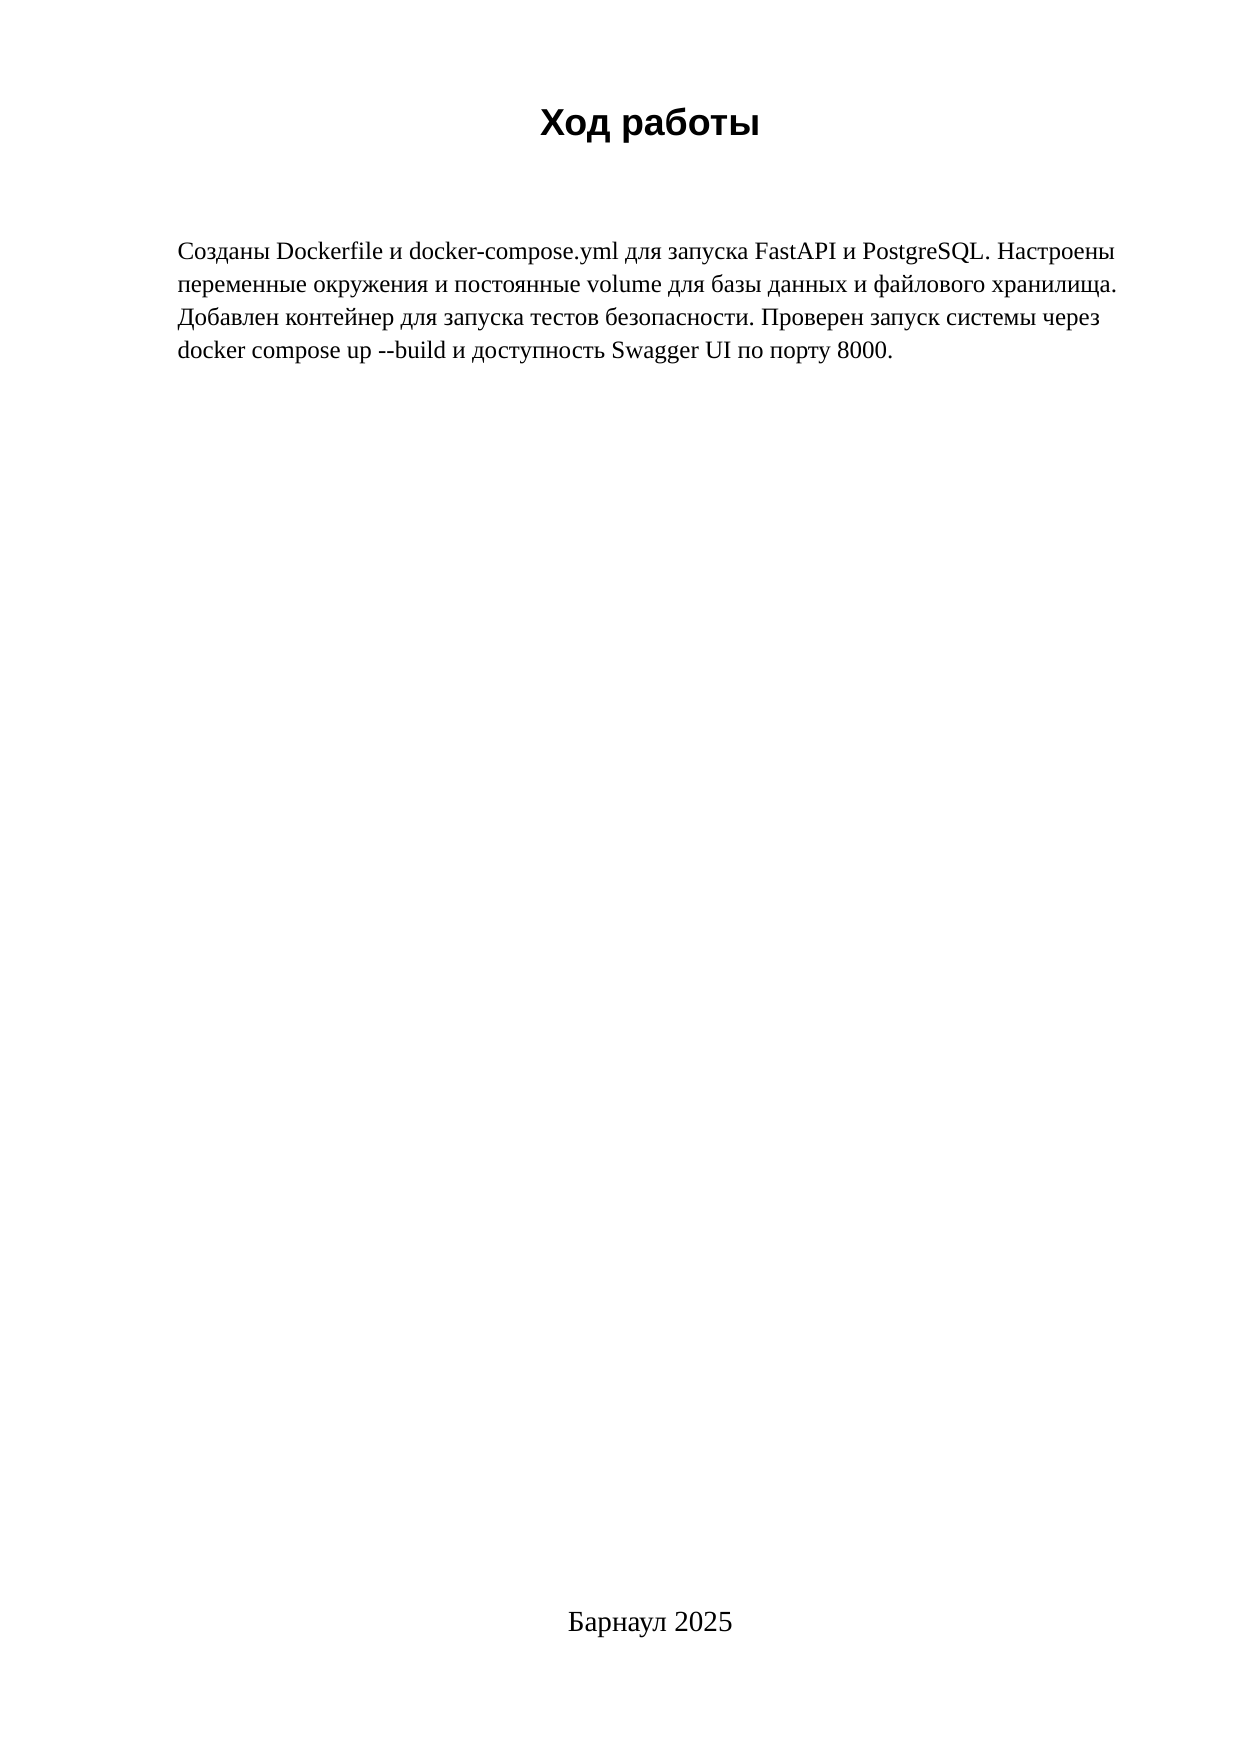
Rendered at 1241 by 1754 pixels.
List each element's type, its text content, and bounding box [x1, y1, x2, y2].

subtitle Ход работы [177, 100, 1123, 143]
text Созданы Dockerfile и docker-compose.yml для запуска FastAPI и PostgreSQL. Настроены переменные окружения и постоянные volume для базы данных и файлового хранилища. Добавлен контейнер для запуска тестов безопасности. Проверен запуск системы через docker compose up --build и доступность Swagger UI по порту 8000. [177, 236, 1123, 364]
